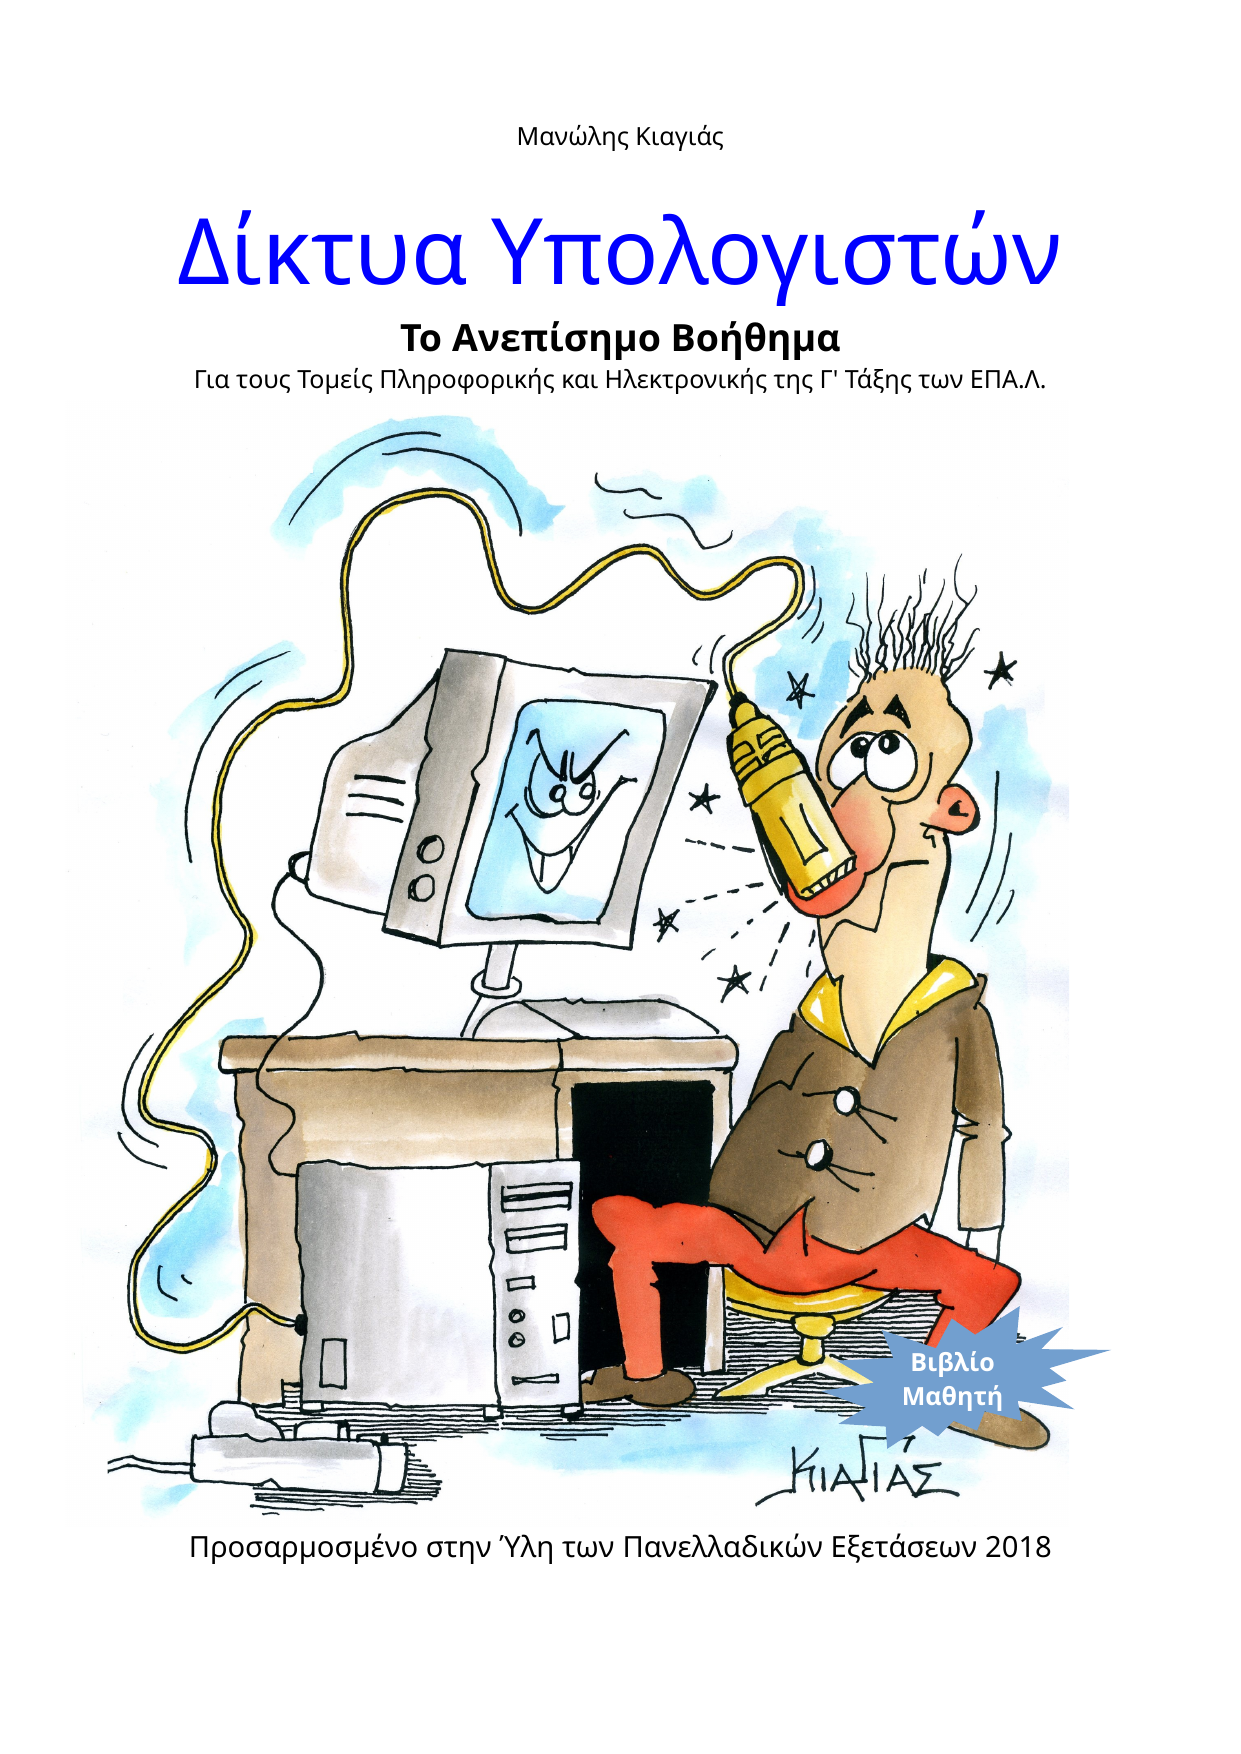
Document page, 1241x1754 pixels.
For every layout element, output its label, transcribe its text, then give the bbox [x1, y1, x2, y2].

text Προσαρμοσμένο στην Ύλη των Πανελλαδικών Εξετάσεων 2018 [118, 396, 1122, 1566]
text Για τους Τομείς Πληροφορικής και Ηλεκτρονικής της Γ' Τάξης των ΕΠΑ.Λ. [118, 362, 1122, 396]
text Το Ανεπίσημο Βοήθημα [118, 311, 1122, 362]
picture [1043, 1363, 1070, 1405]
text Μανώλης Κιαγιάς [118, 118, 1122, 152]
picture [65, 400, 1070, 1527]
text Δίκτυα Υπολογιστών [118, 186, 1122, 311]
